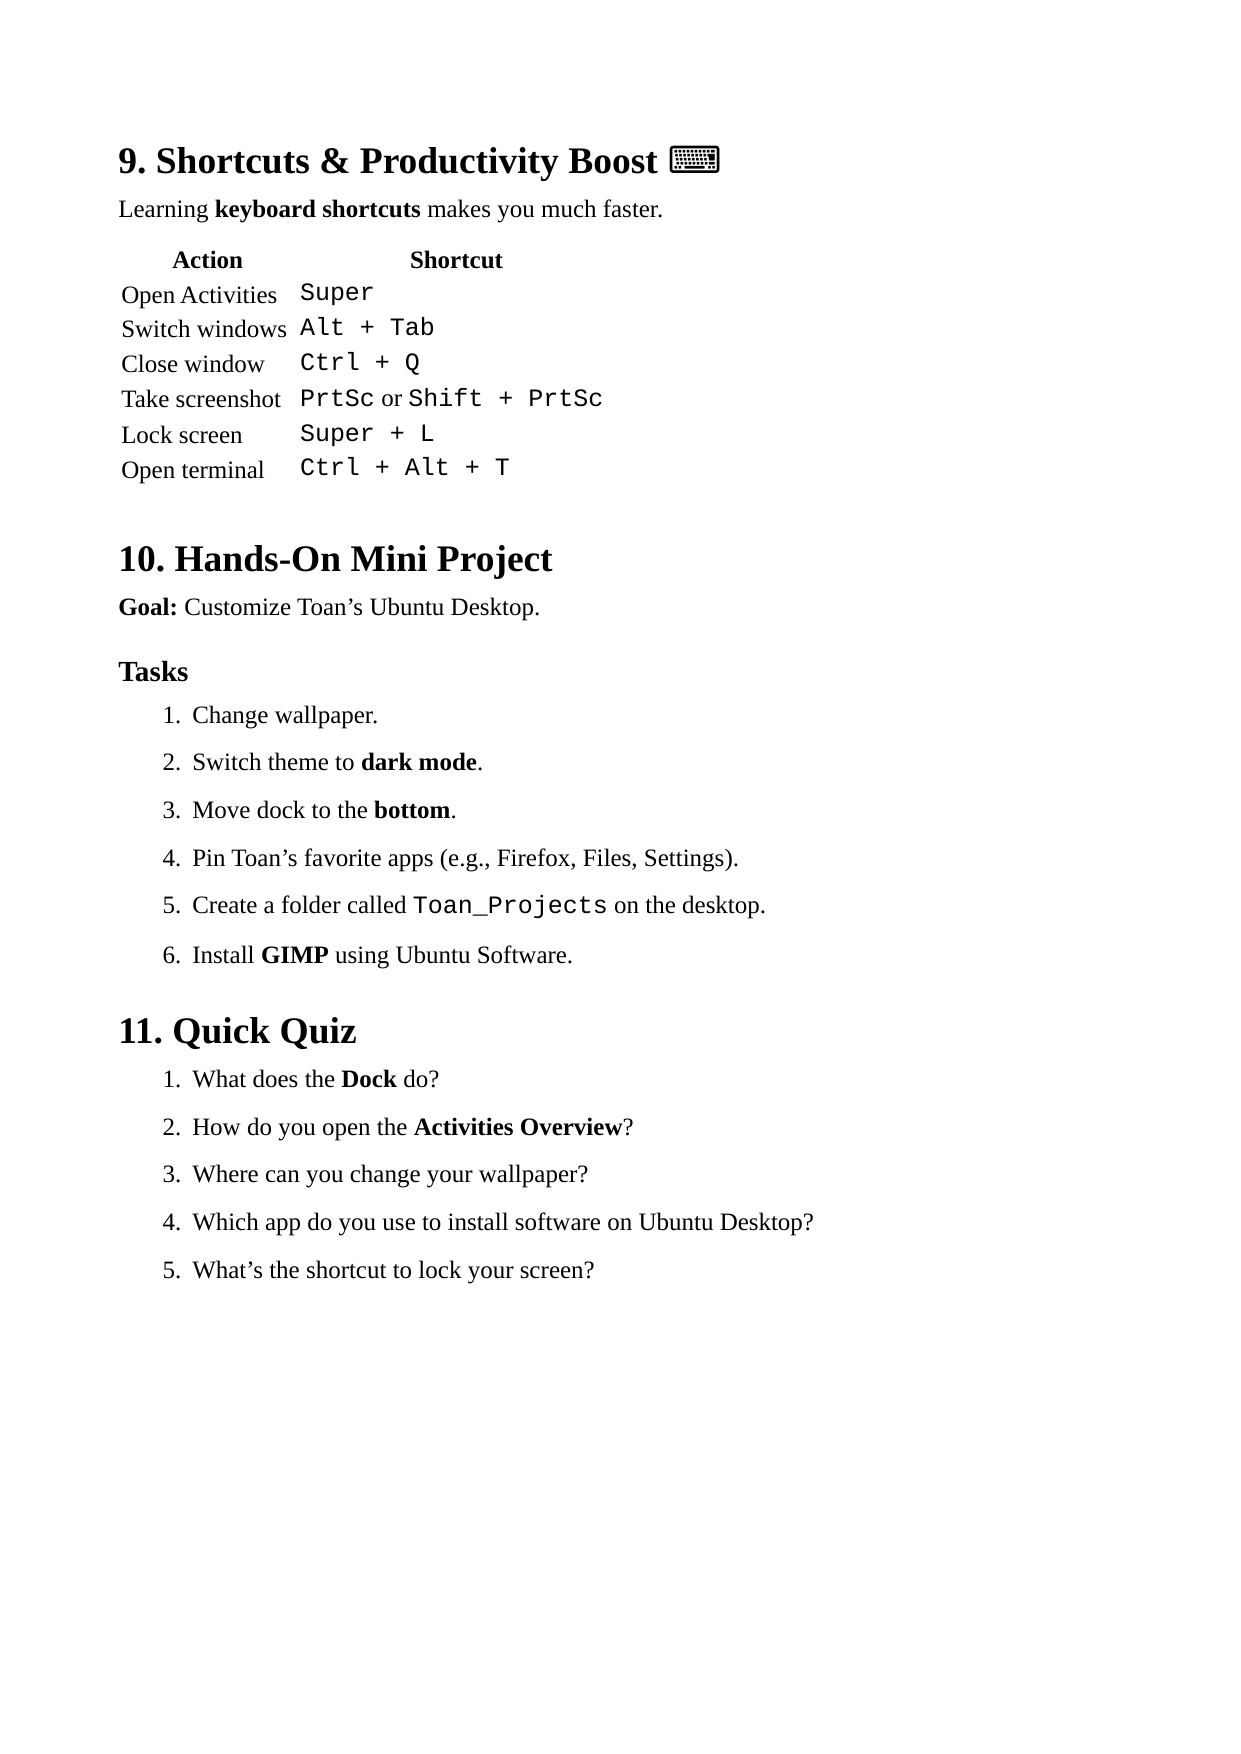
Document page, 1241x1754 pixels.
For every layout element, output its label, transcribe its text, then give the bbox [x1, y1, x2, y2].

list What does the Dock do? [162, 1064, 1122, 1093]
table_cell Alt + Tab [297, 311, 616, 346]
table_header Shortcut [297, 242, 616, 277]
subtitle 9. Shortcuts & Productivity Boost ⌨️ [118, 139, 1122, 182]
table_cell Close window [118, 346, 297, 381]
table_cell Open Activities [118, 277, 297, 311]
table_header Action [118, 242, 297, 277]
table_cell PrtSc or Shift + PrtSc [297, 381, 616, 417]
text Learning keyboard shortcuts makes you much faster. [118, 194, 1122, 223]
list What’s the shortcut to lock your screen? [162, 1255, 1122, 1283]
table_cell Switch windows [118, 311, 297, 346]
table_cell Super [297, 277, 616, 311]
table_cell Super + L [297, 417, 616, 452]
subtitle Tasks [118, 654, 1122, 687]
list Install GIMP using Ubuntu Software. [162, 940, 1122, 969]
list Create a folder called Toan_Projects on the desktop. [162, 890, 1122, 921]
subtitle 11. Quick Quiz 📝 [118, 1009, 1122, 1052]
list Switch theme to dark mode. [162, 747, 1122, 776]
table_cell Open terminal [118, 452, 297, 486]
table_cell Ctrl + Alt + T [297, 452, 616, 486]
table_cell Lock screen [118, 417, 297, 452]
table_cell Take screenshot [118, 381, 297, 417]
list How do you open the Activities Overview? [162, 1112, 1122, 1141]
table_cell Ctrl + Q [297, 346, 616, 381]
list Where can you change your wallpaper? [162, 1159, 1122, 1188]
subtitle 10. Hands-On Mini Project 🧑‍💻 [118, 536, 1122, 579]
list Pin Toan’s favorite apps (e.g., Firefox, Files, Settings). [162, 843, 1122, 871]
list Move dock to the bottom. [162, 795, 1122, 824]
text Goal: Customize Toan’s Ubuntu Desktop. [118, 592, 1122, 620]
list Change wallpaper. [162, 700, 1122, 728]
list Which app do you use to install software on Ubuntu Desktop? [162, 1207, 1122, 1236]
